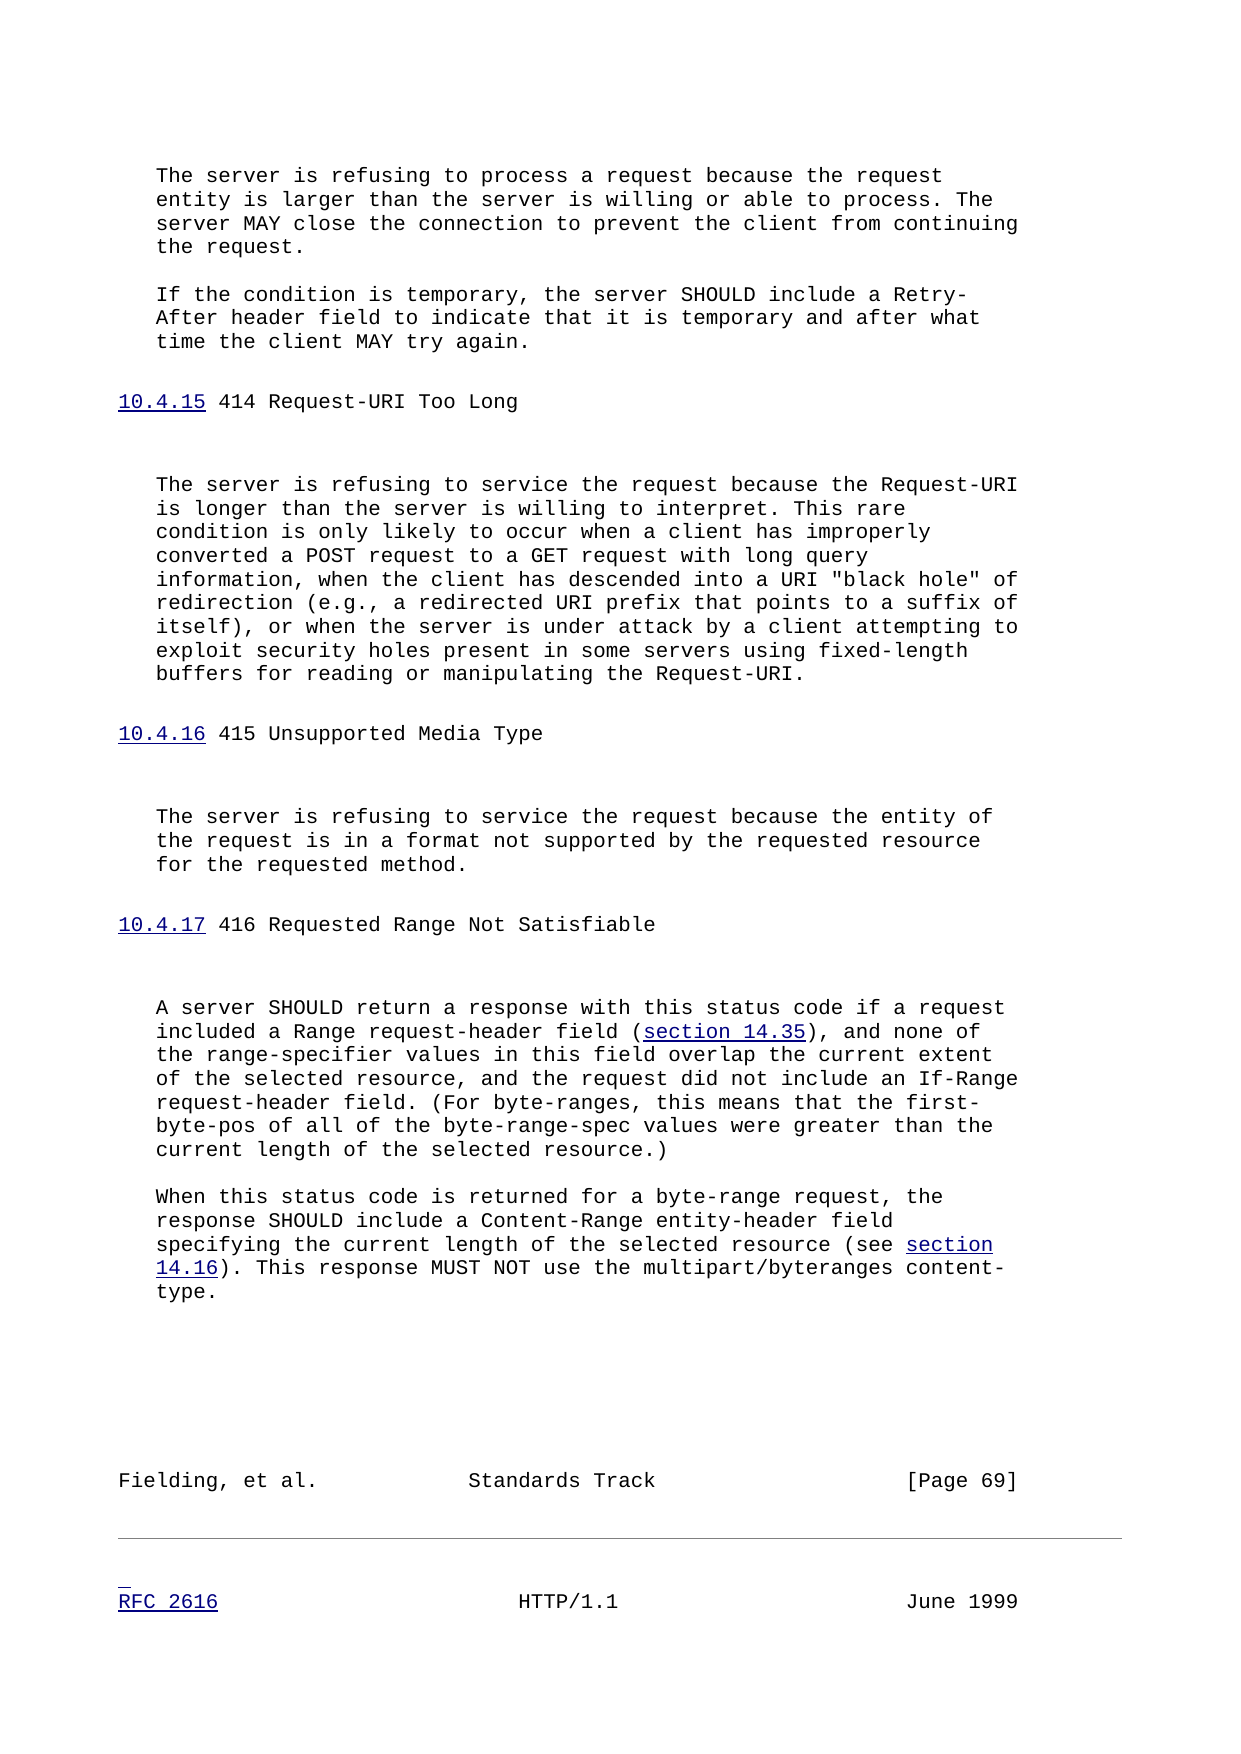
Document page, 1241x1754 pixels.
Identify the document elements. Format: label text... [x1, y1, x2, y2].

text When this status code is returned for a byte-range request, the [118, 1186, 1122, 1210]
text server MAY close the connection to prevent the client from continuing [118, 213, 1122, 236]
text After header field to indicate that it is temporary and after what [118, 307, 1122, 331]
text 10.4.15 414 Request-URI Too Long [118, 391, 1122, 414]
text entity is larger than the server is willing or able to process. The [118, 189, 1122, 213]
text The server is refusing to process a request because the request [118, 165, 1122, 189]
text converted a POST request to a GET request with long query [118, 545, 1122, 569]
text Fielding, et al. Standards Track [Page 69] [118, 1470, 1122, 1494]
text the range-specifier values in this field overlap the current extent [118, 1044, 1122, 1068]
text The server is refusing to service the request because the Request-URI [118, 474, 1122, 498]
text redirection (e.g., a redirected URI prefix that points to a suffix of [118, 592, 1122, 616]
text RFC 2616 HTTP/1.1 June 1999 [118, 1591, 1122, 1614]
text 10.4.16 415 Unsupported Media Type [118, 723, 1122, 747]
text for the requested method. [118, 854, 1122, 877]
text If the condition is temporary, the server SHOULD include a Retry- [118, 284, 1122, 307]
text condition is only likely to occur when a client has improperly [118, 521, 1122, 545]
text the request. [118, 236, 1122, 260]
text A server SHOULD return a response with this status code if a request [118, 997, 1122, 1021]
text included a Range request-header field (section 14.35), and none of [118, 1021, 1122, 1044]
text type. [118, 1281, 1122, 1304]
text byte-pos of all of the byte-range-spec values were greater than the [118, 1115, 1122, 1139]
text 10.4.17 416 Requested Range Not Satisfiable [118, 914, 1122, 937]
text The server is refusing to service the request because the entity of [118, 807, 1122, 830]
text time the client MAY try again. [118, 331, 1122, 354]
text is longer than the server is willing to interpret. This rare [118, 498, 1122, 521]
text request-header field. (For byte-ranges, this means that the first- [118, 1092, 1122, 1115]
text itself), or when the server is under attack by a client attempting to [118, 616, 1122, 640]
text specifying the current length of the selected resource (see section [118, 1233, 1122, 1257]
text of the selected resource, and the request did not include an If-Range [118, 1068, 1122, 1092]
text exploit security holes present in some servers using fixed-length [118, 640, 1122, 663]
text current length of the selected resource.) [118, 1139, 1122, 1163]
text buffers for reading or manipulating the Request-URI. [118, 663, 1122, 687]
text 14.16). This response MUST NOT use the multipart/byteranges content- [118, 1257, 1122, 1281]
text response SHOULD include a Content-Range entity-header field [118, 1210, 1122, 1233]
text information, when the client has descended into a URI "black hole" of [118, 569, 1122, 592]
text the request is in a format not supported by the requested resource [118, 830, 1122, 854]
